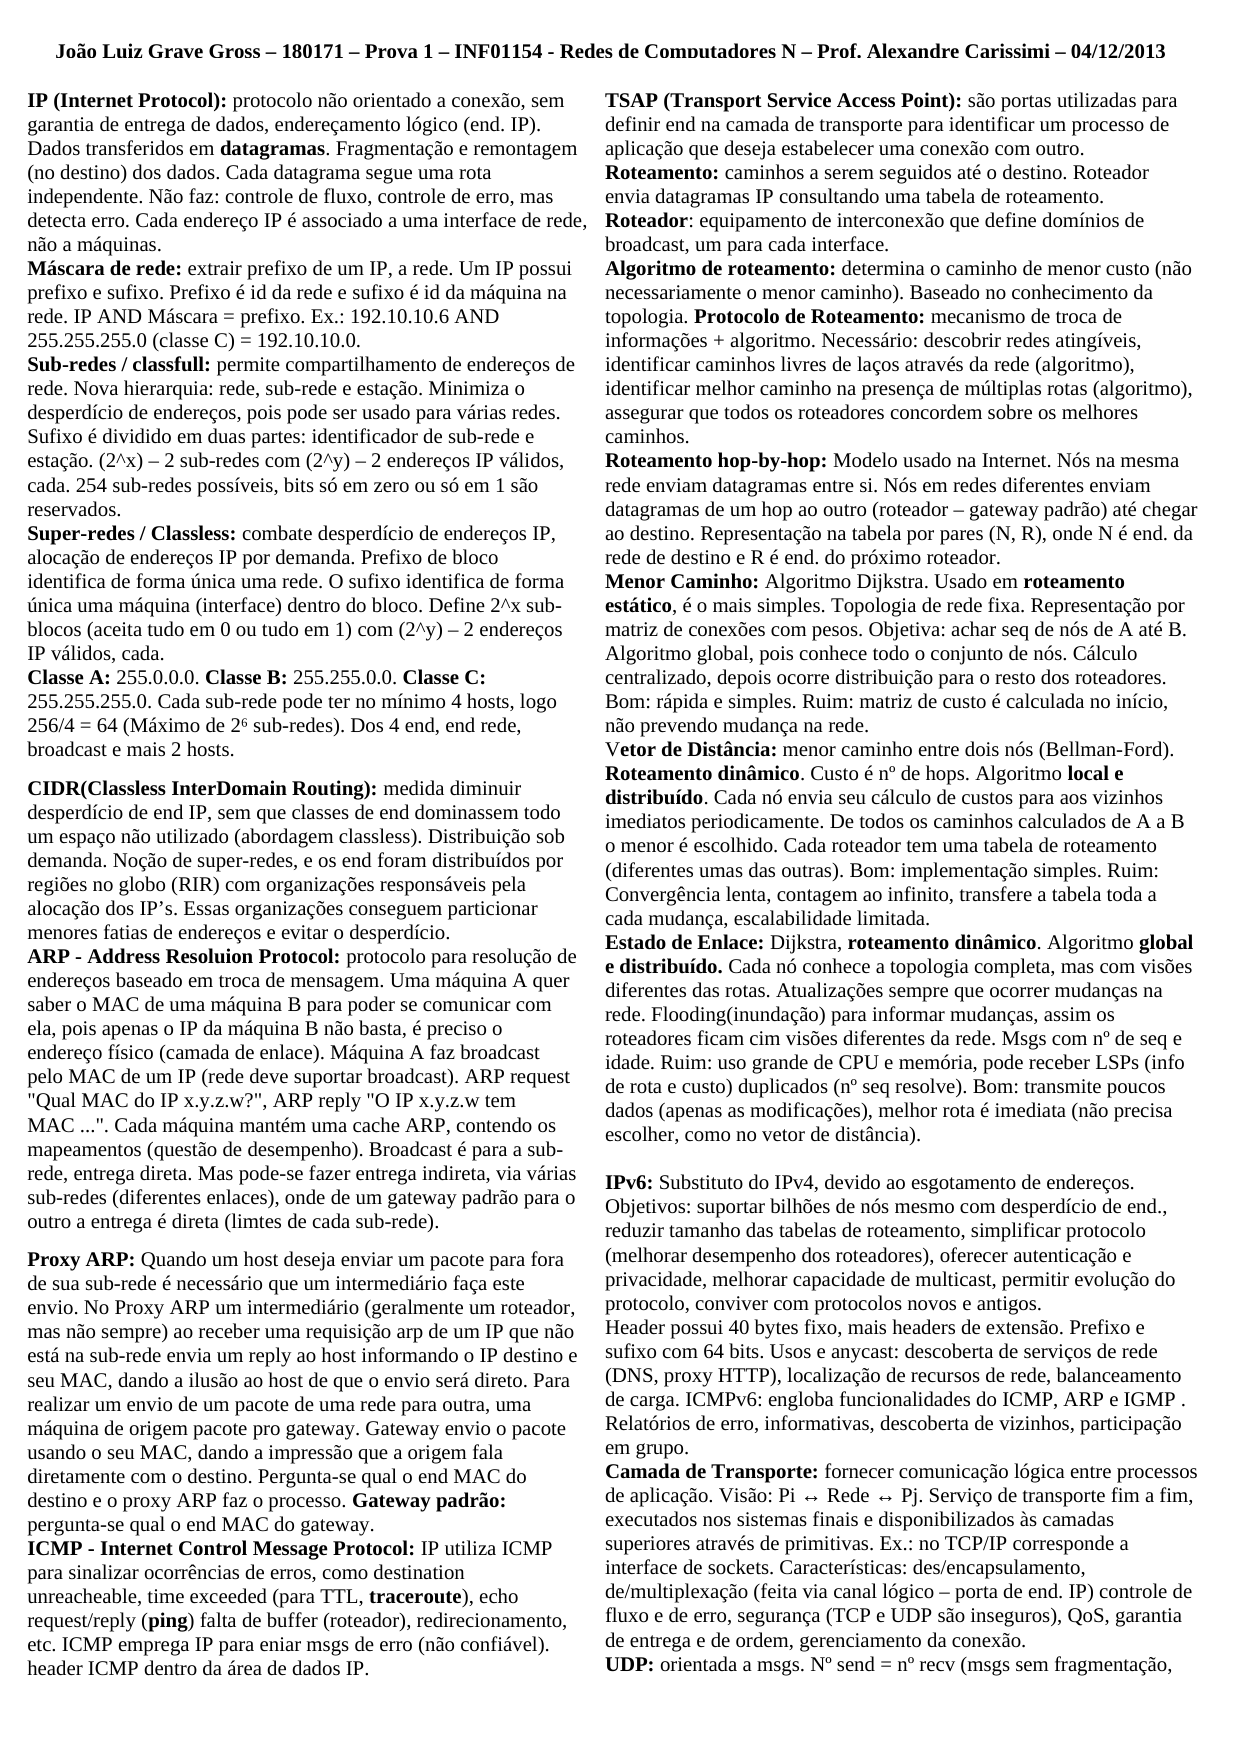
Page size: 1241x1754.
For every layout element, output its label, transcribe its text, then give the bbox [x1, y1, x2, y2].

text IPv6: Substituto do IPv4, devido ao esgotamento de endereços. Objetivos: suportar bilhões de nós mesmo com desperdício de end., reduzir tamanho das tabelas de roteamento, simplificar protocolo (melhorar desempenho dos roteadores), oferecer autenticação e privacidade, melhorar capacidade de multicast, permitir evolução do protocolo, conviver com protocolos novos e antigos. [605, 1170, 1198, 1315]
text Header possui 40 bytes fixo, mais headers de extensão. Prefixo e sufixo com 64 bits. Usos e anycast: descoberta de serviços de rede (DNS, proxy HTTP), localização de recursos de rede, balanceamento de carga. ICMPv6: engloba funcionalidades do ICMP, ARP e IGMP . Relatórios de erro, informativas, descoberta de vizinhos, participação em grupo. [605, 1315, 1198, 1459]
text Roteamento hop-by-hop: Modelo usado na Internet. Nós na mesma rede enviam datagramas entre si. Nós em redes diferentes enviam datagramas de um hop ao outro (roteador – gateway padrão) até chegar ao destino. Representação na tabela por pares (N, R), onde N é end. da rede de destino e R é end. do próximo roteador. [605, 448, 1198, 569]
text Sub-redes / classfull: permite compartilhamento de endereços de rede. Nova hierarquia: rede, sub-rede e estação. Minimiza o desperdício de endereços, pois pode ser usado para várias redes. Sufixo é dividido em duas partes: identificador de sub-rede e estação. (2^x) – 2 sub-redes com (2^y) – 2 endereços IP válidos, cada. 254 sub-redes possíveis, bits só em zero ou só em 1 são reservados. [27, 352, 581, 521]
text Proxy ARP: Quando um host deseja enviar um pacote para fora de sua sub-rede é necessário que um intermediário faça este envio. No Proxy ARP um intermediário (geralmente um roteador, mas não sempre) ao receber uma requisição arp de um IP que não está na sub-rede envia um reply ao host informando o IP destino e seu MAC, dando a ilusão ao host de que o envio será direto. Para realizar um envio de um pacote de uma rede para outra, uma máquina de origem pacote pro gateway. Gateway envio o pacote usando o seu MAC, dando a impressão que a origem fala diretamente com o destino. Pergunta-se qual o end MAC do destino e o proxy ARP faz o processo. Gateway padrão: pergunta-se qual o end MAC do gateway. [27, 1247, 581, 1536]
text ARP - Address Resoluion Protocol: protocolo para resolução de endereços baseado em troca de mensagem. Uma máquina A quer saber o MAC de uma máquina B para poder se comunicar com ela, pois apenas o IP da máquina B não basta, é preciso o endereço físico (camada de enlace). Máquina A faz broadcast pelo MAC de um IP (rede deve suportar broadcast). ARP request "Qual MAC do IP x.y.z.w?", ARP reply "O IP x.y.z.w tem MAC ...". Cada máquina mantém uma cache ARP, contendo os mapeamentos (questão de desempenho). Broadcast é para a sub-rede, entrega direta. Mas pode-se fazer entrega indireta, via várias sub-redes (diferentes enlaces), onde de um gateway padrão para o outro a entrega é direta (limtes de cada sub-rede). [27, 944, 581, 1233]
text Algoritmo de roteamento: determina o caminho de menor custo (não necessariamente o menor caminho). Baseado no conhecimento da topologia. Protocolo de Roteamento: mecanismo de troca de informações + algoritmo. Necessário: descobrir redes atingíveis, identificar caminhos livres de laços através da rede (algoritmo), identificar melhor caminho na presença de múltiplas rotas (algoritmo), assegurar que todos os roteadores concordem sobre os melhores caminhos. [605, 256, 1198, 448]
text Estado de Enlace: Dijkstra, roteamento dinâmico. Algoritmo global e distribuído. Cada nó conhece a topologia completa, mas com visões diferentes das rotas. Atualizações sempre que ocorrer mudanças na rede. Flooding(inundação) para informar mudanças, assim os roteadores ficam cim visões diferentes da rede. Msgs com nº de seq e idade. Ruim: uso grande de CPU e memória, pode receber LSPs (info de rota e custo) duplicados (nº seq resolve). Bom: transmite poucos dados (apenas as modificações), melhor rota é imediata (não precisa escolher, como no vetor de distância). [605, 930, 1198, 1146]
text Camada de Transporte: fornecer comunicação lógica entre processos de aplicação. Visão: Pi ↔ Rede ↔ Pj. Serviço de transporte fim a fim, executados nos sistemas finais e disponibilizados às camadas superiores através de primitivas. Ex.: no TCP/IP corresponde a interface de sockets. Características: des/encapsulamento, de/multiplexação (feita via canal lógico – porta de end. IP) controle de fluxo e de erro, segurança (TCP e UDP são inseguros), QoS, garantia de entrega e de ordem, gerenciamento da conexão. [605, 1459, 1198, 1652]
text Roteamento: caminhos a serem seguidos até o destino. Roteador envia datagramas IP consultando uma tabela de roteamento. Roteador: equipamento de interconexão que define domínios de broadcast, um para cada interface. [605, 160, 1198, 256]
text Classe A: 255.0.0.0. Classe B: 255.255.0.0. Classe C: 255.255.255.0. Cada sub-rede pode ter no mínimo 4 hosts, logo 256/4 = 64 (Máximo de 2⁶ sub-redes). Dos 4 end, end rede, broadcast e mais 2 hosts. [27, 665, 581, 761]
text Máscara de rede: extrair prefixo de um IP, a rede. Um IP possui prefixo e sufixo. Prefixo é id da rede e sufixo é id da máquina na rede. IP AND Máscara = prefixo. Ex.: 192.10.10.6 AND 255.255.255.0 (classe C) = 192.10.10.0. [27, 256, 581, 352]
text Super-redes / Classless: combate desperdício de endereços IP, alocação de endereços IP por demanda. Prefixo de bloco identifica de forma única uma rede. O sufixo identifica de forma única uma máquina (interface) dentro do bloco. Define 2^x sub-blocos (aceita tudo em 0 ou tudo em 1) com (2^y) – 2 endereços IP válidos, cada. [27, 521, 581, 665]
text UDP: orientada a msgs. Nº send = nº recv (msgs sem fragmentação, [605, 1652, 1198, 1676]
text TSAP (Transport Service Access Point): são portas utilizadas para definir end na camada de transporte para identificar um processo de aplicação que deseja estabelecer uma conexão com outro. [605, 87, 1198, 160]
text Menor Caminho: Algoritmo Dijkstra. Usado em roteamento estático, é o mais simples. Topologia de rede fixa. Representação por matriz de conexões com pesos. Objetiva: achar seq de nós de A até B. Algoritmo global, pois conhece todo o conjunto de nós. Cálculo centralizado, depois ocorre distribuição para o resto dos roteadores. Bom: rápida e simples. Ruim: matriz de custo é calculada no início, não prevendo mudança na rede. [605, 569, 1198, 737]
text IP (Internet Protocol): protocolo não orientado a conexão, sem garantia de entrega de dados, endereçamento lógico (end. IP). Dados transferidos em datagramas. Fragmentação e remontagem (no destino) dos dados. Cada datagrama segue uma rota independente. Não faz: controle de fluxo, controle de erro, mas detecta erro. Cada endereço IP é associado a uma interface de rede, não a máquinas. [27, 87, 595, 256]
text Vetor de Distância: menor caminho entre dois nós (Bellman-Ford). Roteamento dinâmico. Custo é nº de hops. Algoritmo local e distribuído. Cada nó envia seu cálculo de custos para aos vizinhos imediatos periodicamente. De todos os caminhos calculados de A a B o menor é escolhido. Cada roteador tem uma tabela de roteamento (diferentes umas das outras). Bom: implementação simples. Ruim: Convergência lenta, contagem ao infinito, transfere a tabela toda a cada mudança, escalabilidade limitada. [605, 737, 1198, 930]
text ICMP - Internet Control Message Protocol: IP utiliza ICMP para sinalizar ocorrências de erros, como destination unreacheable, time exceeded (para TTL, traceroute), echo request/reply (ping) falta de buffer (roteador), redirecionamento, etc. ICMP emprega IP para eniar msgs de erro (não confiável). header ICMP dentro da área de dados IP. [27, 1536, 581, 1680]
text CIDR(Classless InterDomain Routing): medida diminuir desperdício de end IP, sem que classes de end dominassem todo um espaço não utilizado (abordagem classless). Distribuição sob demanda. Noção de super-redes, e os end foram distribuídos por regiões no globo (RIR) com organizações responsáveis pela alocação dos IP’s. Essas organizações conseguem particionar menores fatias de endereços e evitar o desperdício. [27, 776, 581, 944]
